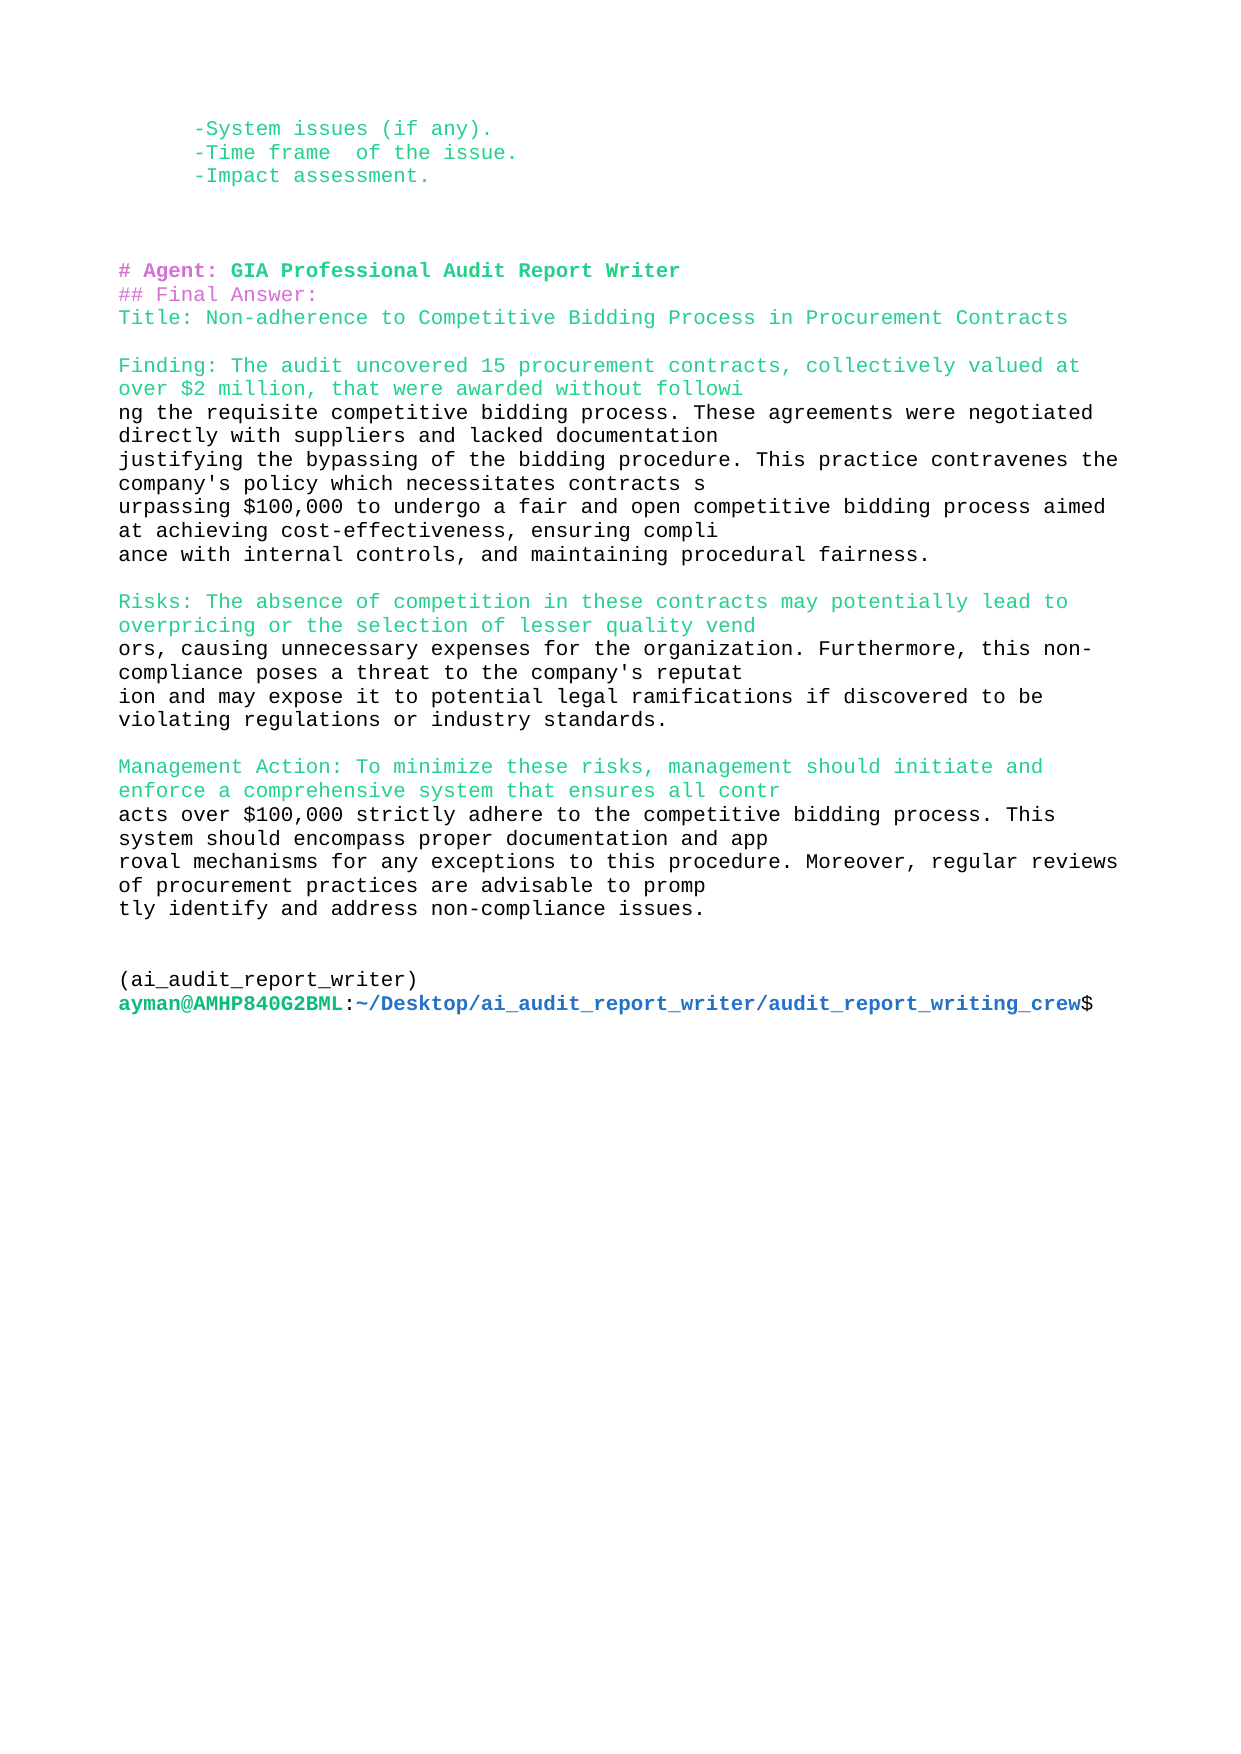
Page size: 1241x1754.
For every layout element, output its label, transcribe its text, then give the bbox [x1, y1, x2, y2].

text ## Final Answer: [118, 284, 1122, 307]
text -Time frame of the issue. [118, 142, 1122, 165]
text Title: Non-adherence to Competitive Bidding Process in Procurement Contracts [118, 307, 1122, 331]
text roval mechanisms for any exceptions to this procedure. Moreover, regular reviews of procurement practices are advisable to promp [118, 851, 1122, 898]
text Risks: The absence of competition in these contracts may potentially lead to overpricing or the selection of lesser quality vend [118, 591, 1122, 638]
text Management Action: To minimize these risks, management should initiate and enforce a comprehensive system that ensures all contr [118, 757, 1122, 804]
text urpassing $100,000 to undergo a fair and open competitive bidding process aimed at achieving cost-effectiveness, ensuring compli [118, 496, 1122, 544]
text ance with internal controls, and maintaining procedural fairness. [118, 544, 1122, 567]
text ng the requisite competitive bidding process. These agreements were negotiated directly with suppliers and lacked documentation [118, 402, 1122, 449]
text Finding: The audit uncovered 15 procurement contracts, collectively valued at over $2 million, that were awarded without followi [118, 354, 1122, 402]
text # Agent: GIA Professional Audit Report Writer [118, 260, 1122, 284]
text acts over $100,000 strictly adhere to the competitive bidding process. This system should encompass proper documentation and app [118, 804, 1122, 851]
text ion and may expose it to potential legal ramifications if discovered to be violating regulations or industry standards. [118, 686, 1122, 733]
text (ai_audit_report_writer) ayman@AMHP840G2BML:~/Desktop/ai_audit_report_writer/audit_report_writing_crew$ [118, 969, 1122, 1017]
text tly identify and address non-compliance issues. [118, 898, 1122, 922]
text ors, causing unnecessary expenses for the organization. Furthermore, this non-compliance poses a threat to the company's reputat [118, 638, 1122, 686]
text -System issues (if any). [118, 118, 1122, 142]
text justifying the bypassing of the bidding procedure. This practice contravenes the company's policy which necessitates contracts s [118, 449, 1122, 496]
text -Impact assessment. [118, 165, 1122, 189]
